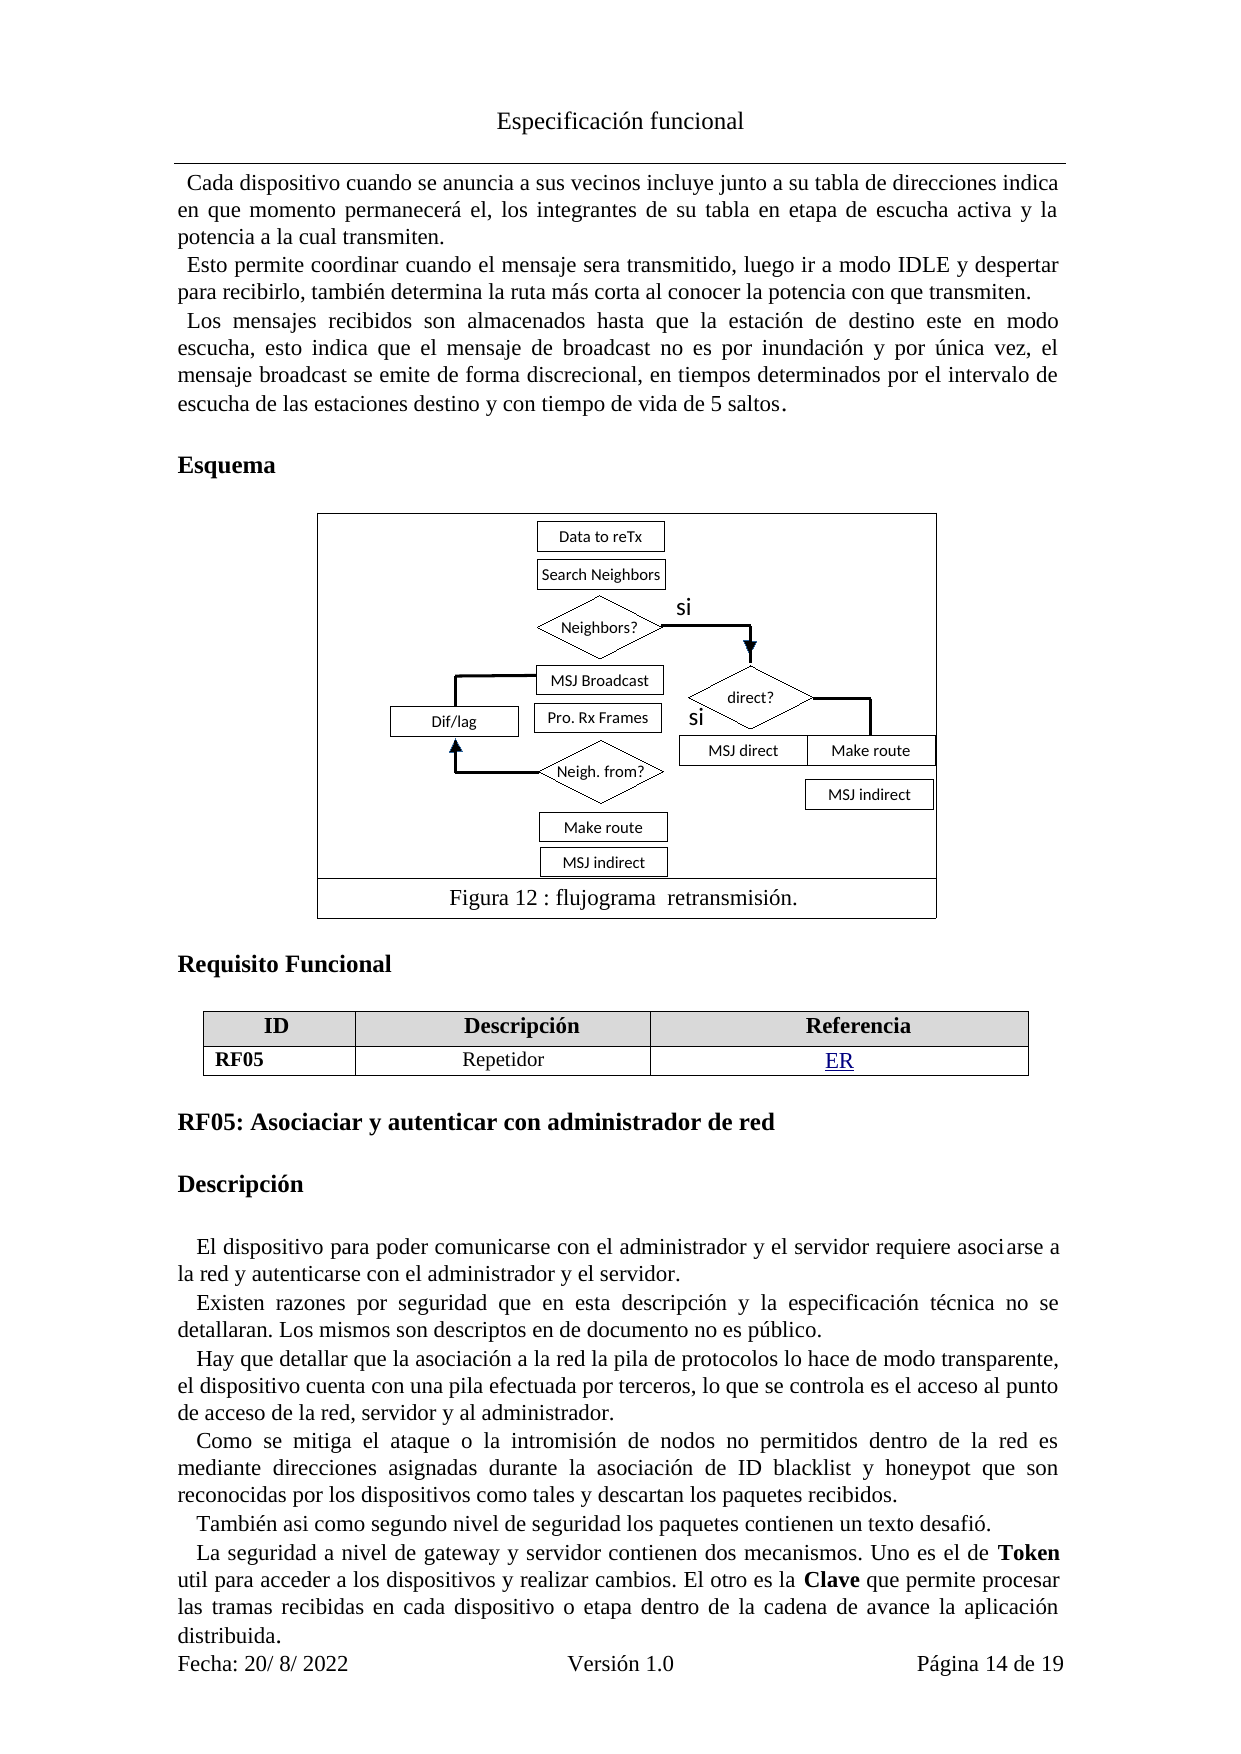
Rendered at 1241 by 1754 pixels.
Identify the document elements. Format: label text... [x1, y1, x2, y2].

text Cada dispositivo cuando se anuncia a sus vecinos incluye junto a su tabla de direcciones indica en que momento permanecerá el, los integrantes de su tabla en etapa de escucha activa y la potencia a la cual transmiten. [177, 168, 1060, 249]
text También asi como segundo nivel de seguridad los paquetes contienen un texto desafió. [177, 1510, 1060, 1536]
table_header [318, 514, 936, 878]
table_header [808, 736, 935, 765]
table_cell Figura 12 : flujograma retransmisión. [318, 879, 936, 918]
text Como se mitiga el ataque o la intromisión de nodos no permitidos dentro de la red es mediante direcciones asignadas durante la asociación de ID blacklist y honeypot que son reconocidas por los dispositivos como tales y descartan los paquetes recibidos. [177, 1427, 1060, 1508]
text Esto permite coordinar cuando el mensaje sera transmitido, luego ir a modo IDLE y despertar para recibirlo, también determina la ruta más corta al conocer la potencia con que transmiten. [177, 251, 1060, 305]
table_header Descripción [356, 1012, 650, 1046]
table_header ID [204, 1012, 355, 1046]
text El dispositivo para poder comunicarse con el administrador y el servidor requiere asociarse a la red y autenticarse con el administrador y el servidor. [177, 1233, 1060, 1287]
table_cell ER [651, 1047, 1028, 1075]
table_cell Repetidor [356, 1047, 650, 1075]
text Requisito Funcional [177, 949, 1069, 978]
text Esquema [177, 450, 1069, 479]
table_header Referencia [651, 1012, 1028, 1046]
subtitle RF05: Asociaciar y autenticar con administrador de red Descripción [177, 1107, 1060, 1198]
text Los mensajes recibidos son almacenados hasta que la estación de destino este en modo escucha, esto indica que el mensaje de broadcast no es por inundación y por única vez, el mensaje broadcast se emite de forma discrecional, en tiempos determinados por el intervalo de escucha de las estaciones destino y con tiempo de vida de 5 saltos. [177, 307, 1060, 417]
table_cell RF05 [204, 1047, 355, 1075]
text Existen razones por seguridad que en esta descripción y la especificación técnica no se detallaran. Los mismos son descriptos en de documento no es público. [177, 1289, 1060, 1342]
text La seguridad a nivel de gateway y servidor contienen dos mecanismos. Uno es el de Token util para acceder a los dispositivos y realizar cambios. El otro es la Clave que permite procesar las tramas recibidas en cada dispositivo o etapa dentro de la cadena de avance la aplicación distribuida. [177, 1538, 1060, 1649]
table_header [680, 736, 807, 765]
text Hay que detallar que la asociación a la red la pila de protocolos lo hace de modo transparente, el dispositivo cuenta con una pila efectuada por terceros, lo que se controla es el acceso al punto de acceso de la red, servidor y al administrador. [177, 1344, 1060, 1425]
